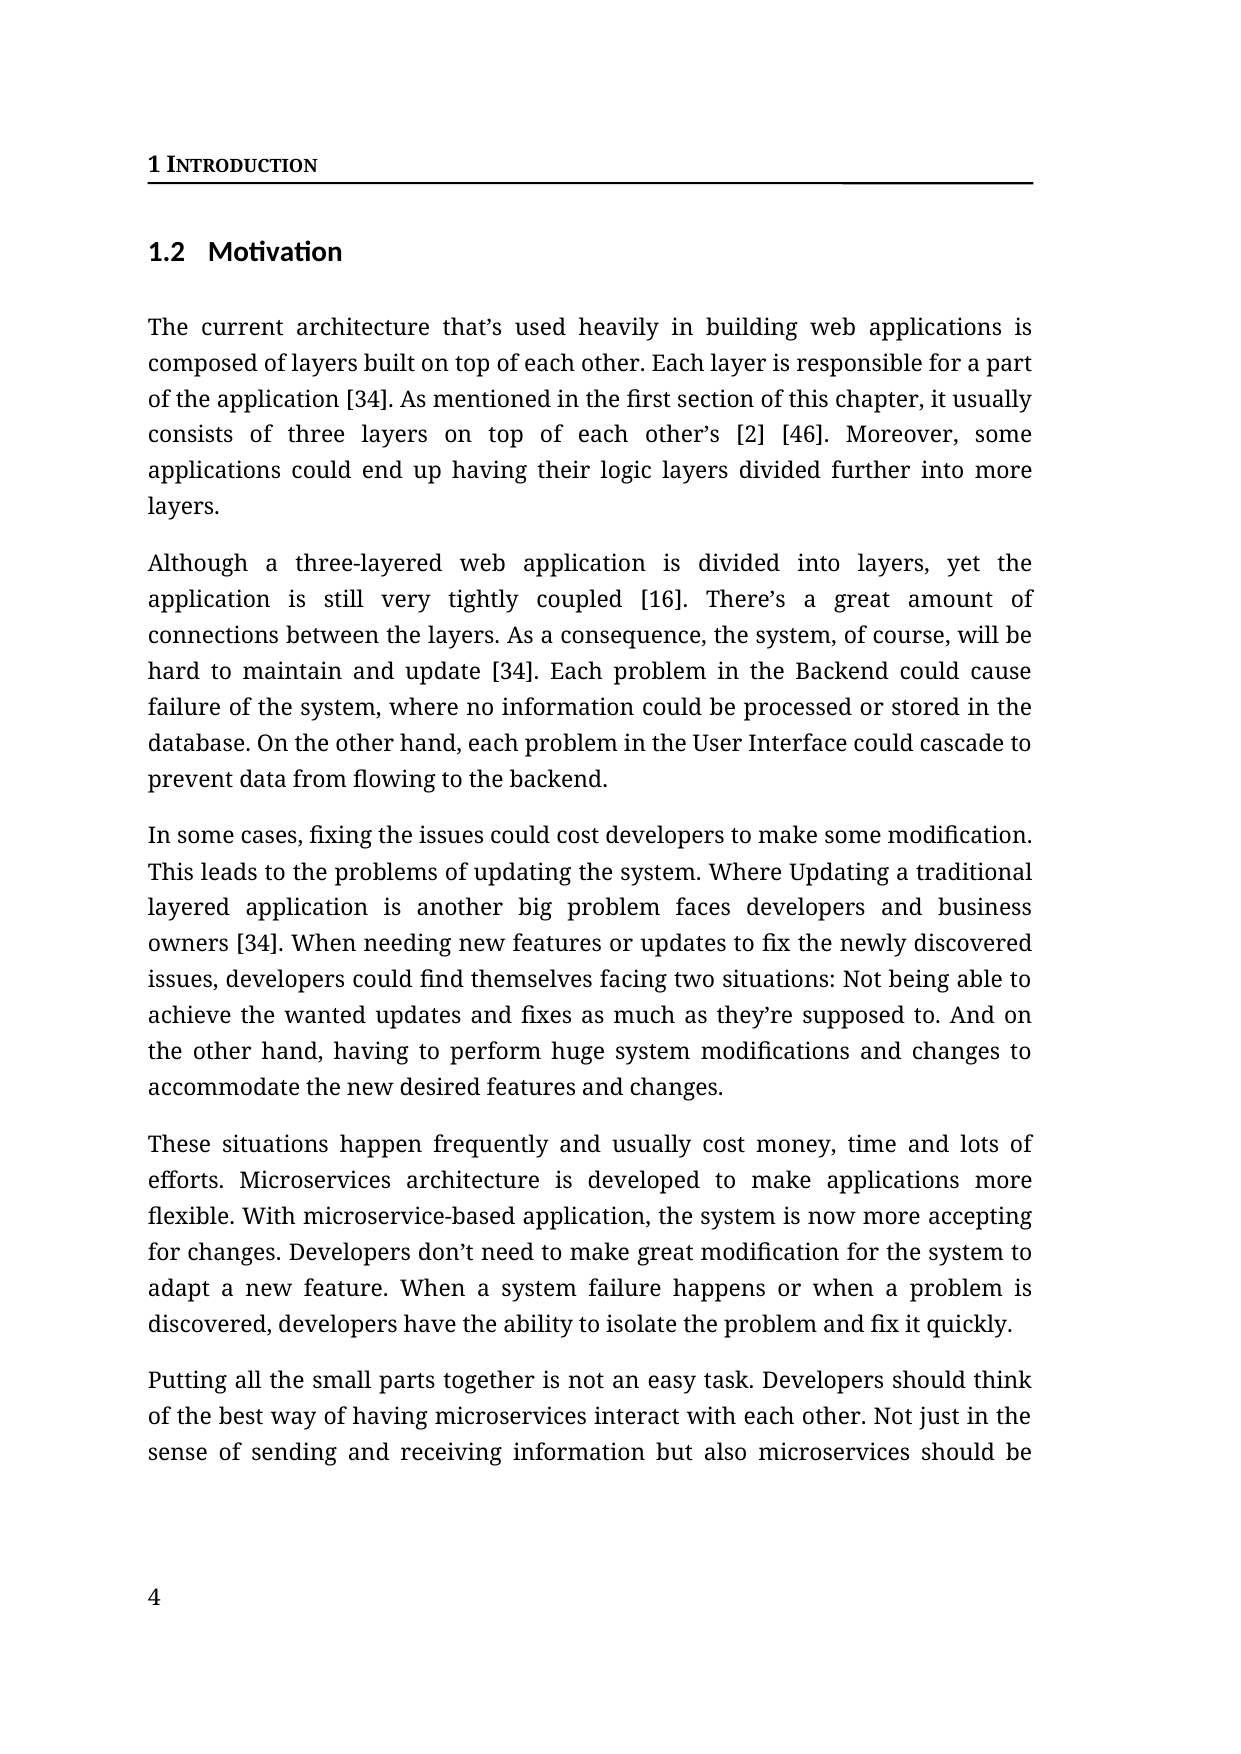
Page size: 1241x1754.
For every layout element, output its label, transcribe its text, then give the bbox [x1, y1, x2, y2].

subtitle Motivation [148, 233, 1033, 269]
text These situations happen frequently and usually cost money, time and lots of efforts. Microservices architecture is developed to make applications more flexible. With microservice-based application, the system is now more accepting for changes. Developers don’t need to make great modification for the system to adapt a new feature. When a system failure happens or when a problem is discovered, developers have the ability to isolate the problem and fix it quickly. [148, 1128, 1033, 1339]
text In some cases, fixing the issues could cost developers to make some modification. This leads to the problems of updating the system. Where Updating a traditional layered application is another big problem faces developers and business owners [34]. When needing new features or updates to fix the newly discovered issues, developers could find themselves facing two situations: Not being able to achieve the wanted updates and fixes as much as they’re supposed to. And on the other hand, having to perform huge system modifications and changes to accommodate the new desired features and changes. [148, 819, 1033, 1102]
text Although a three-layered web application is divided into layers, yet the application is still very tightly coupled [16]. There’s a great amount of connections between the layers. As a consequence, the system, of course, will be hard to maintain and update [34]. Each problem in the Backend could cause failure of the system, where no information could be processed or stored in the database. On the other hand, each problem in the User Interface could cascade to prevent data from flowing to the backend. [148, 547, 1033, 794]
text Putting all the small parts together is not an easy task. Developers should think of the best way of having microservices interact with each other. Not just in the sense of sending and receiving information but also microservices should be [148, 1364, 1033, 1467]
text The current architecture that’s used heavily in building web applications is composed of layers built on top of each other. Each layer is responsible for a part of the application [34]. As mentioned in the first section of this chapter, it usually consists of three layers on top of each other’s [2] [46]. Moreover, some applications could end up having their logic layers divided further into more layers. [148, 311, 1033, 522]
